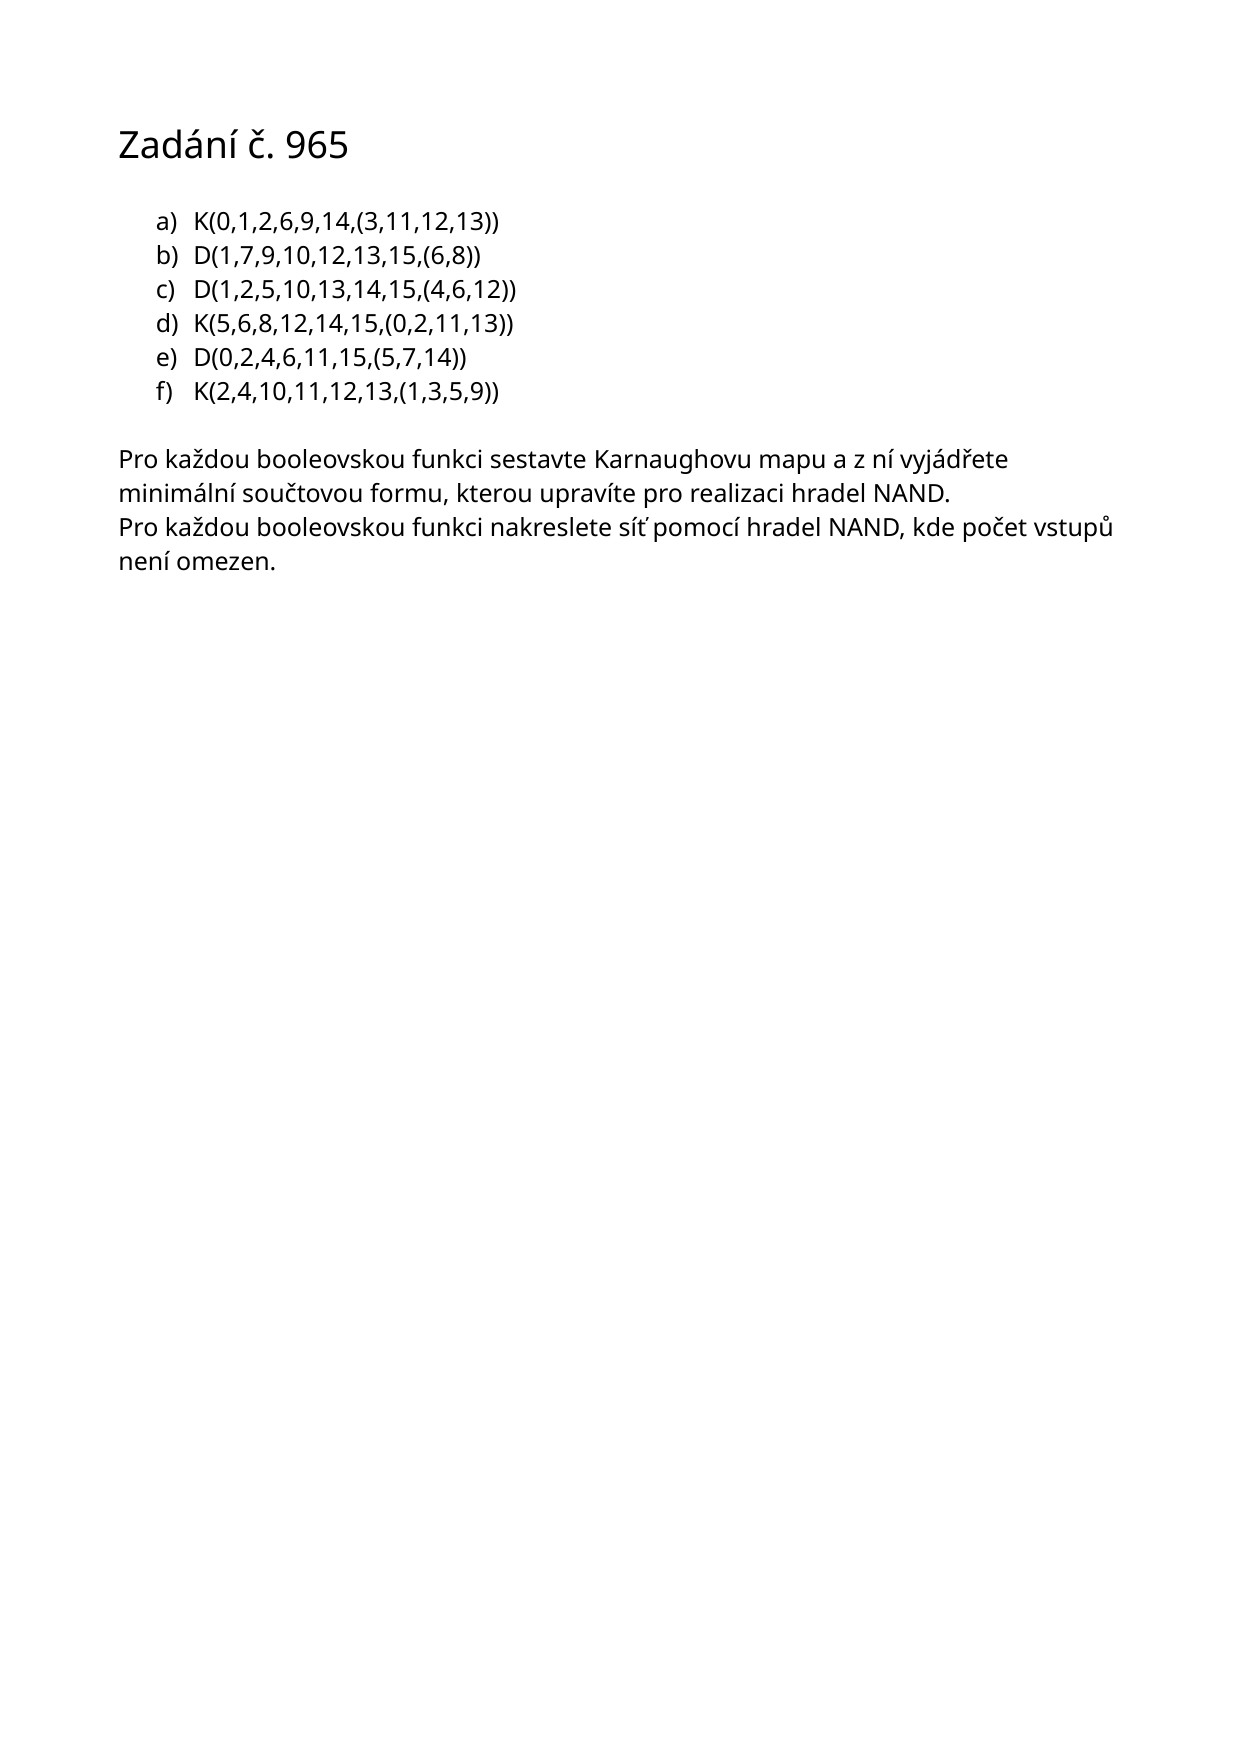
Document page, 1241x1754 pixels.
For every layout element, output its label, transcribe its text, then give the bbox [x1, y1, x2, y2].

list K(2,4,10,11,12,13,(1,3,5,9)) [156, 373, 1122, 408]
list D(1,7,9,10,12,13,15,(6,8)) [156, 237, 1122, 271]
list D(1,2,5,10,13,14,15,(4,6,12)) [156, 271, 1122, 305]
text Pro každou booleovskou funkci nakreslete síť pomocí hradel NAND, kde počet vstupů není omezen. [118, 510, 1122, 578]
list D(0,2,4,6,11,15,(5,7,14)) [156, 339, 1122, 373]
list K(0,1,2,6,9,14,(3,11,12,13)) [156, 203, 1122, 237]
list K(5,6,8,12,14,15,(0,2,11,13)) [156, 305, 1122, 339]
text Pro každou booleovskou funkci sestavte Karnaughovu mapu a z ní vyjádřete minimální součtovou formu, kterou upravíte pro realizaci hradel NAND. [118, 442, 1122, 510]
text Zadání č. 965 [118, 118, 1122, 169]
